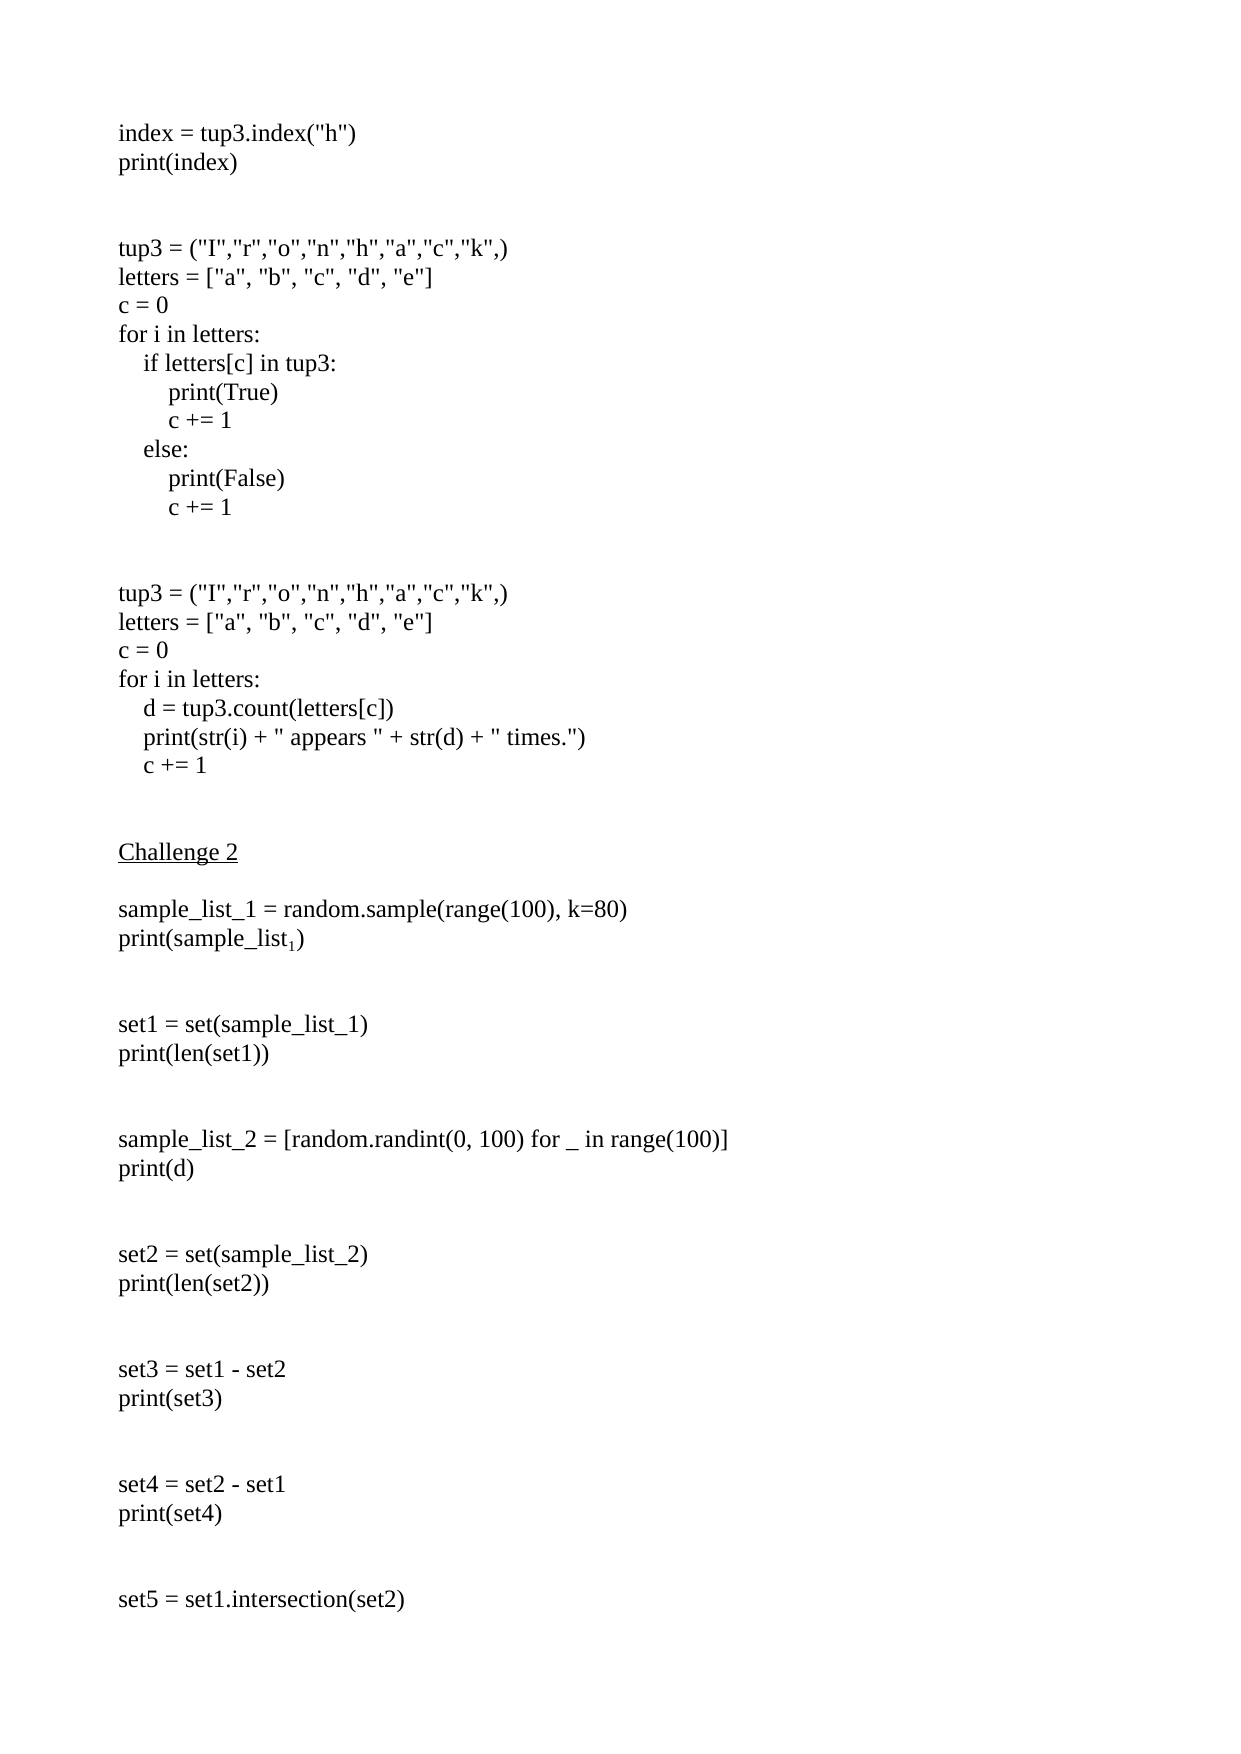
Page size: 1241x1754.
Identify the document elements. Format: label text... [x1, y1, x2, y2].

text letters = ["a", "b", "c", "d", "e"] [118, 607, 1122, 636]
text print(str(i) + " appears " + str(d) + " times.") [118, 722, 1122, 751]
text c = 0 [118, 636, 1122, 664]
text sample_list_2 = [random.randint(0, 100) for _ in range(100)] [118, 1124, 1122, 1153]
text letters = ["a", "b", "c", "d", "e"] [118, 262, 1122, 291]
text sample_list_1 = random.sample(range(100), k=80) [118, 894, 1122, 923]
text print(index) [118, 147, 1122, 176]
text for i in letters: [118, 319, 1122, 348]
text Challenge 2 [118, 837, 1122, 866]
text print(len(set2)) [118, 1268, 1122, 1297]
text print(False) [118, 463, 1122, 492]
text set2 = set(sample_list_2) [118, 1239, 1122, 1268]
text else: [118, 434, 1122, 463]
text for i in letters: [118, 664, 1122, 693]
text print(set4) [118, 1498, 1122, 1527]
text tup3 = ("I","r","o","n","h","a","c","k",) [118, 578, 1122, 607]
text d = tup3.count(letters[c]) [118, 693, 1122, 722]
text print(set3) [118, 1383, 1122, 1412]
text set1 = set(sample_list_1) [118, 1009, 1122, 1038]
text print(True) [118, 377, 1122, 406]
text c += 1 [118, 751, 1122, 779]
text set3 = set1 - set2 [118, 1354, 1122, 1383]
text index = tup3.index("h") [118, 118, 1122, 147]
text c += 1 [118, 406, 1122, 434]
text print(len(set1)) [118, 1038, 1122, 1067]
text print(d) [118, 1153, 1122, 1182]
text set4 = set2 - set1 [118, 1469, 1122, 1498]
text tup3 = ("I","r","o","n","h","a","c","k",) [118, 233, 1122, 262]
text c = 0 [118, 291, 1122, 319]
text if letters[c] in tup3: [118, 348, 1122, 377]
text set5 = set1.intersection(set2) [118, 1584, 1122, 1613]
text print(sample_list₁) [118, 923, 1122, 952]
text c += 1 [118, 492, 1122, 521]
